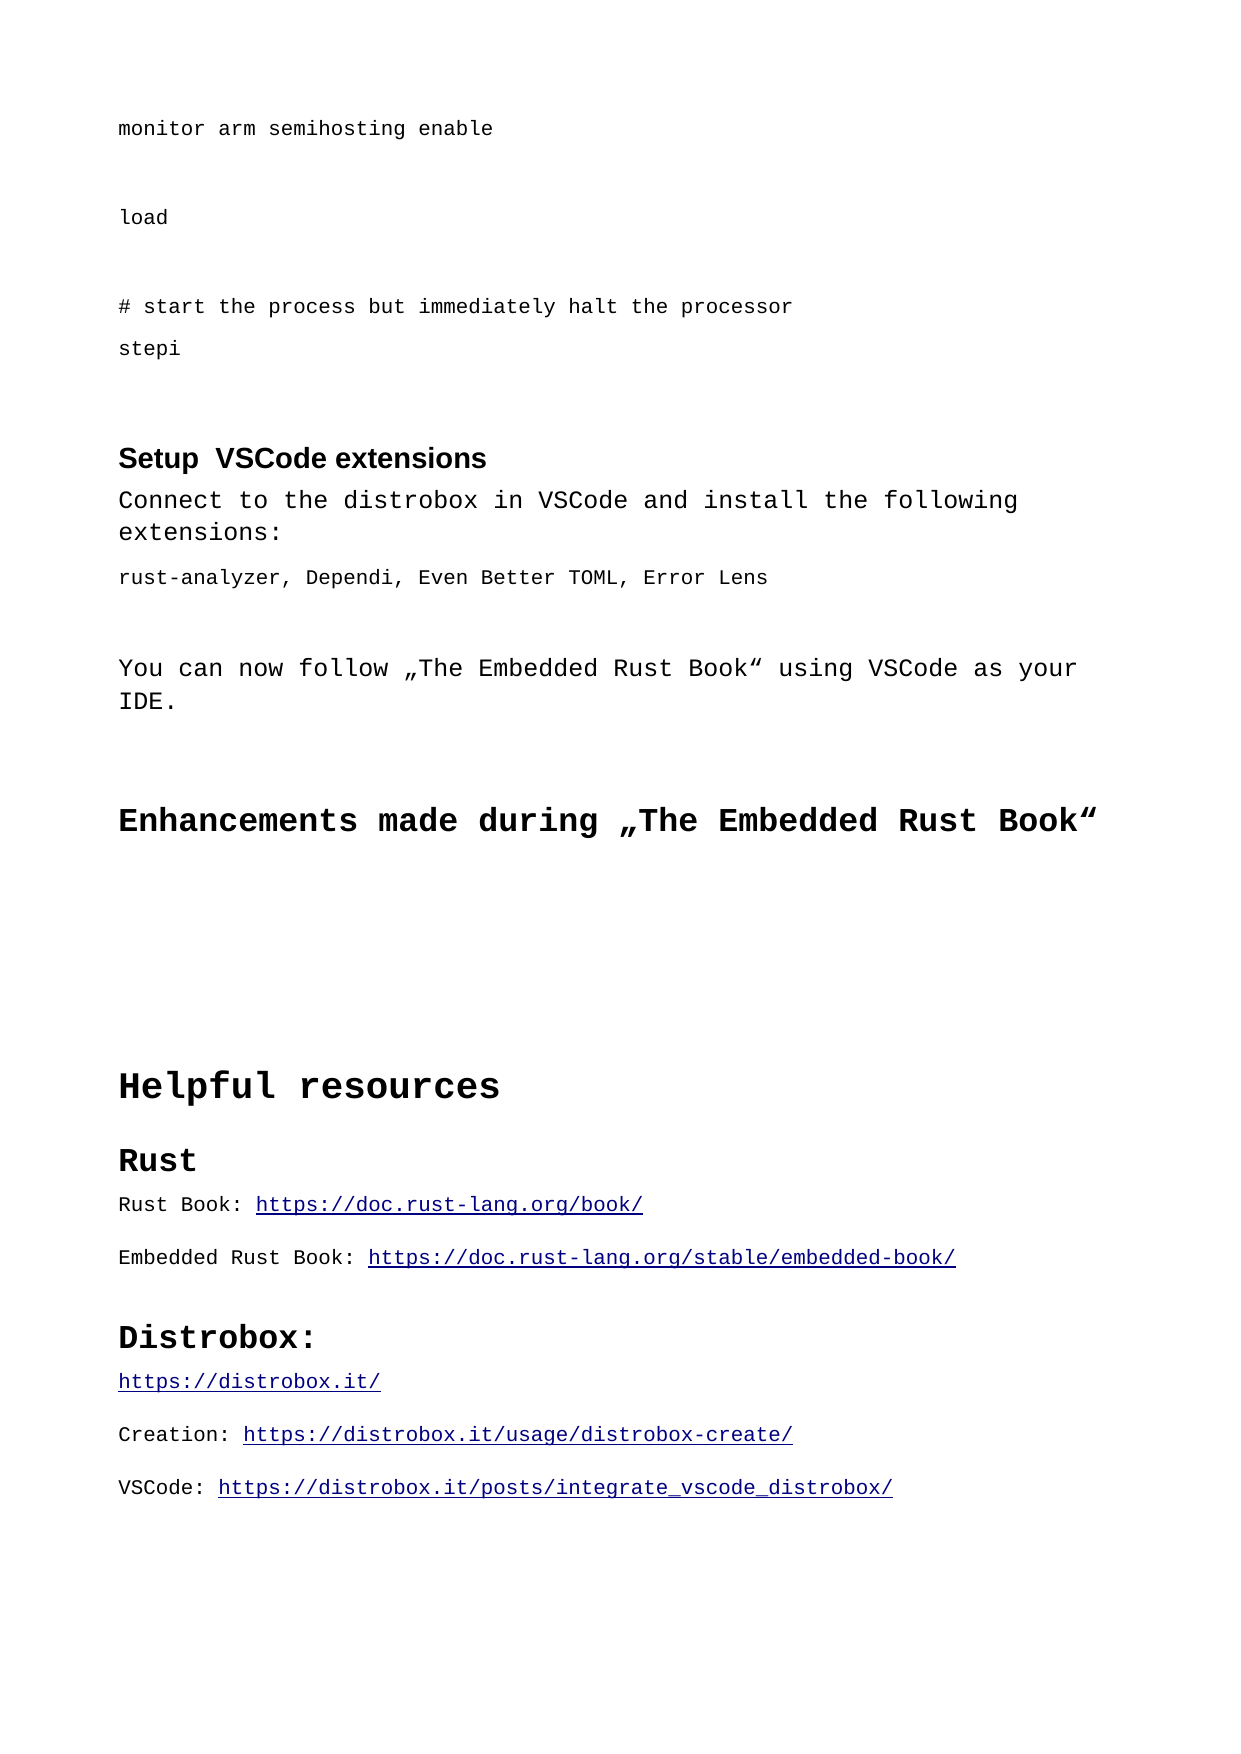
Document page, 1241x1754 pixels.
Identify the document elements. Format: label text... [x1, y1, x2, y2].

text monitor arm semihosting enable [118, 118, 1122, 142]
text https://distrobox.it/ [118, 1371, 1122, 1395]
text VSCode: https://distrobox.it/posts/integrate_vscode_distrobox/ [118, 1477, 1122, 1501]
text Connect to the distrobox in VSCode and install the following extensions: [118, 487, 1122, 548]
subtitle Helpful resources [118, 1068, 1122, 1110]
subtitle Rust [118, 1143, 1122, 1181]
text load [118, 207, 1122, 231]
subtitle Setup VSCode extensions [118, 441, 1122, 475]
subtitle Enhancements made during „The Embedded Rust Book“ [118, 803, 1122, 841]
text # start the process but immediately halt the processor [118, 296, 1122, 320]
text rust-analyzer, Dependi, Even Better TOML, Error Lens [118, 567, 1122, 591]
text Embedded Rust Book: https://doc.rust-lang.org/stable/embedded-book/ [118, 1247, 1122, 1271]
text Creation: https://distrobox.it/usage/distrobox-create/ [118, 1424, 1122, 1448]
subtitle Distrobox: [118, 1321, 1122, 1359]
text You can now follow „The Embedded Rust Book“ using VSCode as your IDE. [118, 656, 1122, 717]
text Rust Book: https://doc.rust-lang.org/book/ [118, 1194, 1122, 1217]
text stepi [118, 338, 1122, 361]
